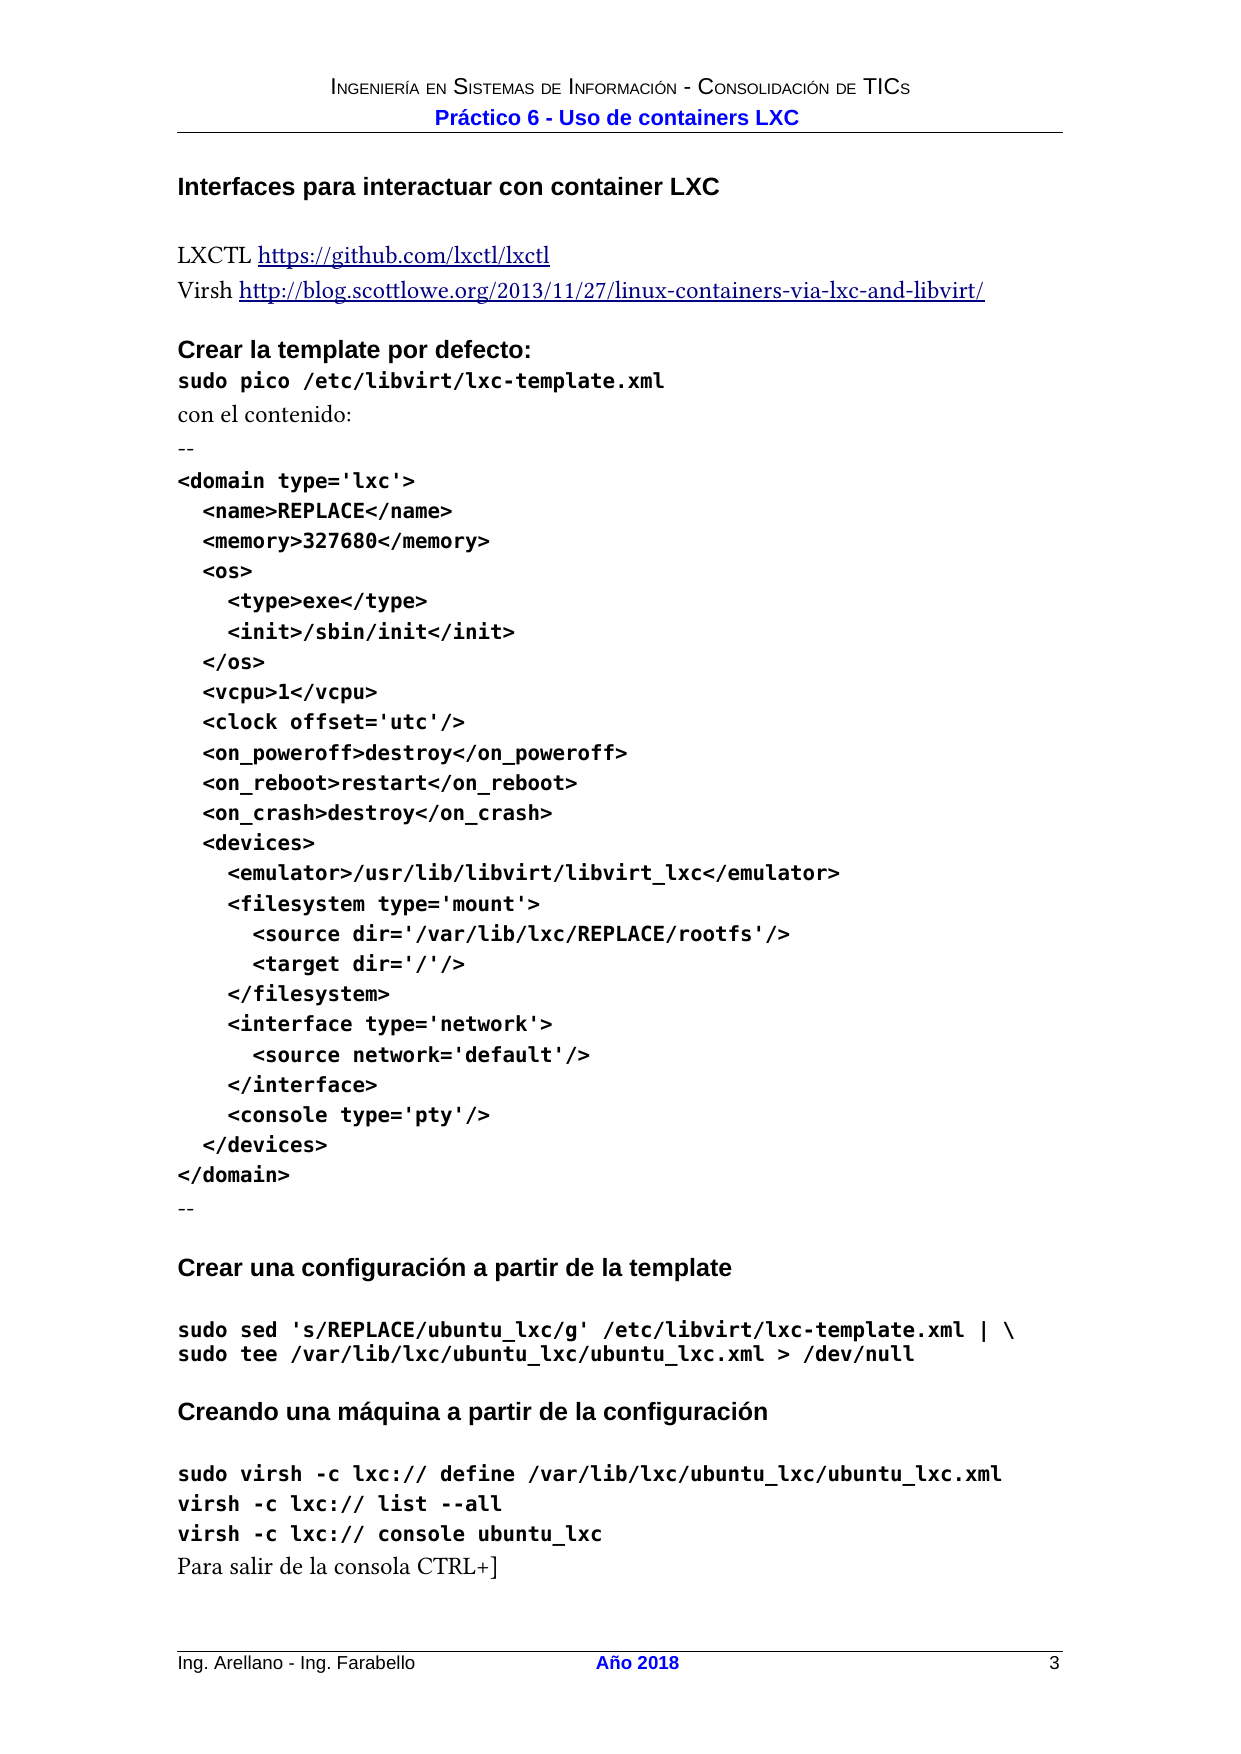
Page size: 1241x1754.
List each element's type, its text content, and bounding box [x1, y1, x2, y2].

text <on_reboot>restart</on_reboot> [177, 771, 1063, 795]
text </interface> [177, 1073, 1063, 1097]
text <vcpu>1</vcpu> [177, 680, 1063, 704]
text </filesystem> [177, 982, 1063, 1007]
text con el contenido: [177, 400, 1063, 428]
text <memory>327680</memory> [177, 529, 1063, 553]
text sudo pico /etc/libvirt/lxc-template.xml [177, 370, 1063, 394]
text <init>/sbin/init</init> [177, 620, 1063, 644]
text <filesystem type='mount'> [177, 892, 1063, 916]
text <target dir='/'/> [177, 952, 1063, 976]
text <console type='pty'/> [177, 1103, 1063, 1127]
text <name>REPLACE</name> [177, 499, 1063, 523]
subtitle Creando una máquina a partir de la configuración [177, 1397, 1063, 1425]
text <interface type='network'> [177, 1013, 1063, 1037]
text </os> [177, 650, 1063, 674]
text sudo sed 's/REPLACE/ubuntu_lxc/g' /etc/libvirt/lxc-template.xml | \ sudo tee /var/lib/lxc/ubuntu_lxc/ubuntu_lxc.xml > /dev/null [177, 1318, 1063, 1366]
text <emulator>/usr/lib/libvirt/libvirt_lxc</emulator> [177, 862, 1063, 886]
text -- [177, 1194, 1063, 1222]
text <source network='default'/> [177, 1043, 1063, 1067]
text -- [177, 434, 1063, 463]
subtitle Crear una configuración a partir de la template [177, 1253, 1063, 1281]
subtitle Crear la template por defecto: [177, 335, 1063, 363]
text Virsh http://blog.scottlowe.org/2013/11/27/linux-containers-via-lxc-and-libvirt/ [177, 276, 1063, 304]
text <type>exe</type> [177, 590, 1063, 614]
text </devices> [177, 1133, 1063, 1158]
text virsh -c lxc:// console ubuntu_lxc [177, 1522, 1063, 1546]
text </domain> [177, 1164, 1063, 1188]
text <os> [177, 559, 1063, 584]
text LXCTL https://github.com/lxctl/lxctl [177, 241, 1063, 270]
text <on_crash>destroy</on_crash> [177, 801, 1063, 825]
text <on_poweroff>destroy</on_poweroff> [177, 741, 1063, 765]
text virsh -c lxc:// list --all [177, 1492, 1063, 1516]
text <clock offset='utc'/> [177, 711, 1063, 735]
text sudo virsh -c lxc:// define /var/lib/lxc/ubuntu_lxc/ubuntu_lxc.xml [177, 1462, 1063, 1486]
text Para salir de la consola CTRL+] [177, 1552, 1063, 1581]
text <domain type='lxc'> [177, 469, 1063, 493]
text <source dir='/var/lib/lxc/REPLACE/rootfs'/> [177, 922, 1063, 946]
text <devices> [177, 831, 1063, 856]
subtitle Interfaces para interactuar con container LXC [177, 173, 1063, 201]
